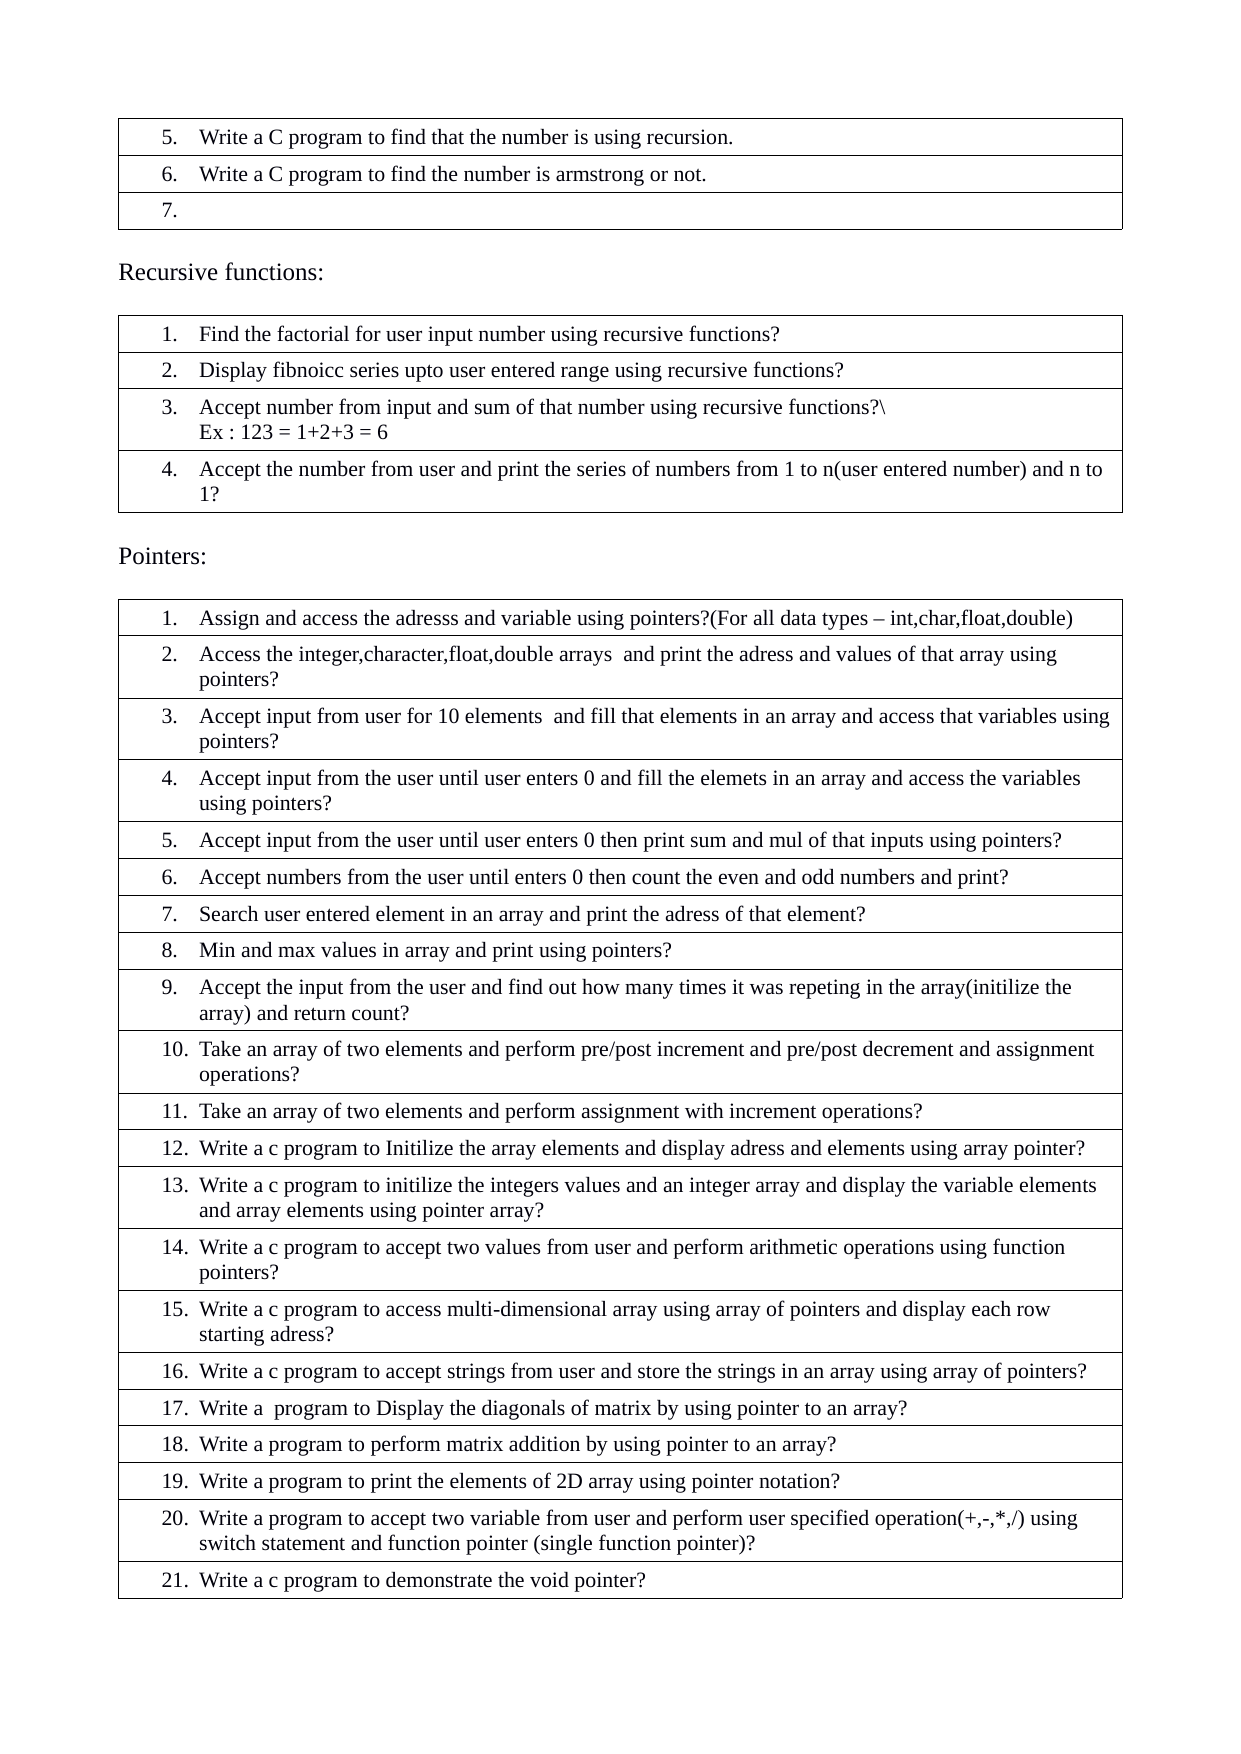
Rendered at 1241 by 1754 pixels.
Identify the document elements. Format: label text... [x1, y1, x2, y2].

table_cell Write a C program to find the number is armstrong or not. [119, 156, 1122, 192]
table_cell Write a program to print the elements of 2D array using pointer notation? [119, 1463, 1122, 1499]
table_cell Write a c program to Initilize the array elements and display adress and elements using array pointer? [119, 1130, 1122, 1166]
table_cell Min and max values in array and print using pointers? [119, 933, 1122, 968]
text Recursive functions: [118, 257, 1122, 286]
table_cell Accept the number from user and print the series of numbers from 1 to n(user entered number) and n to 1? [119, 451, 1122, 512]
table_cell Write a program to perform matrix addition by using pointer to an array? [119, 1426, 1122, 1462]
table_header Assign and access the adresss and variable using pointers?(For all data types – int,char,float,double) [119, 600, 1122, 635]
table_cell Accept input from the user until user enters 0 and fill the elemets in an array and access the variables using pointers? [119, 760, 1122, 821]
table_cell Search user entered element in an array and print the adress of that element? [119, 896, 1122, 932]
table_cell Write a c program to accept two values from user and perform arithmetic operations using function pointers? [119, 1229, 1122, 1290]
table_header Find the factorial for user input number using recursive functions? [119, 316, 1122, 352]
table_cell Write a c program to initilize the integers values and an integer array and display the variable elements and array elements using pointer array? [119, 1167, 1122, 1228]
table_cell Take an array of two elements and perform pre/post increment and pre/post decrement and assignment operations? [119, 1031, 1122, 1092]
table_cell Write a c program to demonstrate the void pointer? [119, 1562, 1122, 1598]
table_cell Accept input from user for 10 elements and fill that elements in an array and access that variables using pointers? [119, 699, 1122, 759]
table_cell Accept number from input and sum of that number using recursive functions?\ Ex : 123 = 1+2+3 = 6 [119, 389, 1122, 450]
table_cell Accept input from the user until user enters 0 then print sum and mul of that inputs using pointers? [119, 822, 1122, 858]
table_cell Write a c program to accept strings from user and store the strings in an array using array of pointers? [119, 1353, 1122, 1389]
table_cell Accept the number from user and print the series of numbers from 1 to n(user entered number. Write a C program to find that the number is using recursion. [119, 119, 1122, 155]
table_cell Accept numbers from the user until enters 0 then count the even and odd numbers and print? [119, 859, 1122, 895]
table_cell Write a c program to access multi-dimensional array using array of pointers and display each row starting adress? [119, 1291, 1122, 1352]
table_cell Access the integer,character,float,double arrays and print the adress and values of that array using pointers? [119, 636, 1122, 697]
table_cell Accept the input from the user and find out how many times it was repeting in the array(initilize the array) and return count? [119, 970, 1122, 1030]
table_cell Write a program to Display the diagonals of matrix by using pointer to an array? [119, 1390, 1122, 1425]
table_cell Take an array of two elements and perform assignment with increment operations? [119, 1094, 1122, 1129]
table_cell Write a program to accept two variable from user and perform user specified operation(+,-,*,/) using switch statement and function pointer (single function pointer)? [119, 1500, 1122, 1561]
table_cell [119, 193, 1122, 228]
text Pointers: [118, 541, 1122, 570]
table_cell Display fibnoicc series upto user entered range using recursive functions? [119, 353, 1122, 388]
